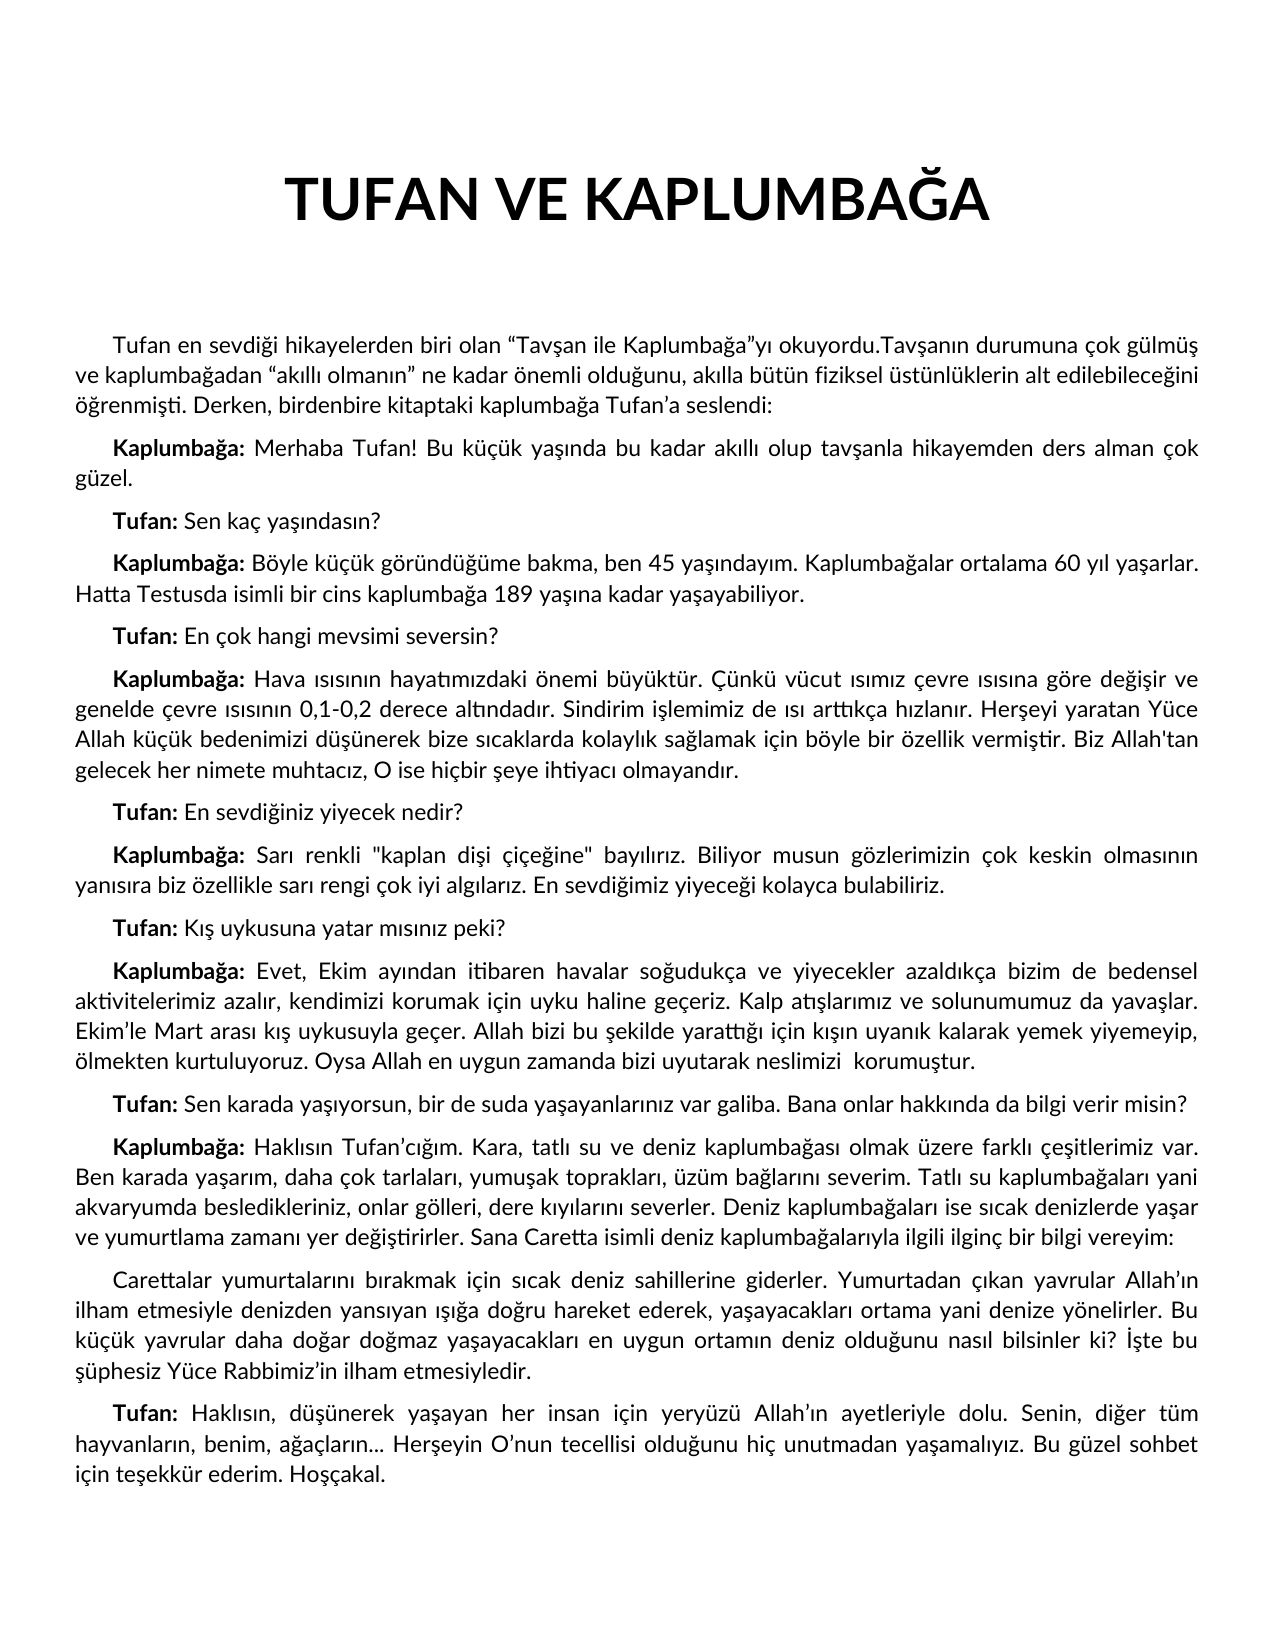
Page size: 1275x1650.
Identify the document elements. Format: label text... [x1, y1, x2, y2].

text Kaplumbağa: Merhaba Tufan! Bu küçük yaşında bu kadar akıllı olup tavşanla hikayemden ders alman çok güzel. [75, 433, 1200, 491]
text Tufan: Sen karada yaşıyorsun, bir de suda yaşayanlarınız var galiba. Bana onlar hakkında da bilgi verir misin? [75, 1090, 1200, 1117]
text Carettalar yumurtalarını bırakmak için sıcak deniz sahillerine giderler. Yumurtadan çıkan yavrular Allah’ın ilham etmesiyle denizden yansıyan ışığa doğru hareket ederek, yaşayacakları ortama yani denize yönelirler. Bu küçük yavrular daha doğar doğmaz yaşayacakları en uygun ortamın deniz olduğunu nasıl bilsinler ki? İşte bu şüphesiz Yüce Rabbimiz’in ilham etmesiyledir. [75, 1266, 1200, 1384]
subtitle TUFAN VE KAPLUMBAĞA [75, 162, 1200, 232]
text Kaplumbağa: Böyle küçük göründüğüme bakma, ben 45 yaşındayım. Kaplumbağalar ortalama 60 yıl yaşarlar. Hatta Testusda isimli bir cins kaplumbağa 189 yaşına kadar yaşayabiliyor. [75, 549, 1200, 607]
text Tufan: En sevdiğiniz yiyecek nedir? [75, 798, 1200, 826]
text Tufan: Sen kaç yaşındasın? [75, 506, 1200, 534]
text Kaplumbağa: Hava ısısının hayatımızdaki önemi büyüktür. Çünkü vücut ısımız çevre ısısına göre değişir ve genelde çevre ısısının 0,1-0,2 derece altındadır. Sindirim işlemimiz de ısı arttıkça hızlanır. Herşeyi yaratan Yüce Allah küçük bedenimizi düşünerek bize sıcaklarda kolaylık sağlamak için böyle bir özellik vermiştir. Biz Allah'tan gelecek her nimete muhtacız, O ise hiçbir şeye ihtiyacı olmayandır. [75, 665, 1200, 783]
text Tufan: En çok hangi mevsimi seversin? [75, 622, 1200, 649]
text Tufan: Kış uykusuna yatar mısınız peki? [75, 914, 1200, 941]
text Kaplumbağa: Sarı renkli "kaplan dişi çiçeğine" bayılırız. Biliyor musun gözlerimizin çok keskin olmasının yanısıra biz özellikle sarı rengi çok iyi algılarız. En sevdiğimiz yiyeceği kolayca bulabiliriz. [75, 841, 1200, 898]
text Kaplumbağa: Evet, Ekim ayından itibaren havalar soğudukça ve yiyecekler azaldıkça bizim de bedensel aktivitelerimiz azalır, kendimizi korumak için uyku haline geçeriz. Kalp atışlarımız ve solunumumuz da yavaşlar. Ekim’le Mart arası kış uykusuyla geçer. Allah bizi bu şekilde yarattığı için kışın uyanık kalarak yemek yiyemeyip, ölmekten kurtuluyoruz. Oysa Allah en uygun zamanda bizi uyutarak neslimizi korumuştur. [75, 956, 1200, 1074]
text Tufan en sevdiği hikayelerden biri olan “Tavşan ile Kaplumbağa”yı okuyordu.Tavşanın durumuna çok gülmüş ve kaplumbağadan “akıllı olmanın” ne kadar önemli olduğunu, akılla bütün fiziksel üstünlüklerin alt edilebileceğini öğrenmişti. Derken, birdenbire kitaptaki kaplumbağa Tufan’a seslendi: [75, 330, 1200, 418]
text Tufan: Haklısın, düşünerek yaşayan her insan için yeryüzü Allah’ın ayetleriyle dolu. Senin, diğer tüm hayvanların, benim, ağaçların... Herşeyin O’nun tecellisi olduğunu hiç unutmadan yaşamalıyız. Bu güzel sohbet için teşekkür ederim. Hoşçakal. [75, 1399, 1200, 1487]
text Kaplumbağa: Haklısın Tufan’cığım. Kara, tatlı su ve deniz kaplumbağası olmak üzere farklı çeşitlerimiz var. Ben karada yaşarım, daha çok tarlaları, yumuşak toprakları, üzüm bağlarını severim. Tatlı su kaplumbağaları yani akvaryumda besledikleriniz, onlar gölleri, dere kıyılarını severler. Deniz kaplumbağaları ise sıcak denizlerde yaşar ve yumurtlama zamanı yer değiştirirler. Sana Caretta isimli deniz kaplumbağalarıyla ilgili ilginç bir bilgi vereyim: [75, 1132, 1200, 1251]
